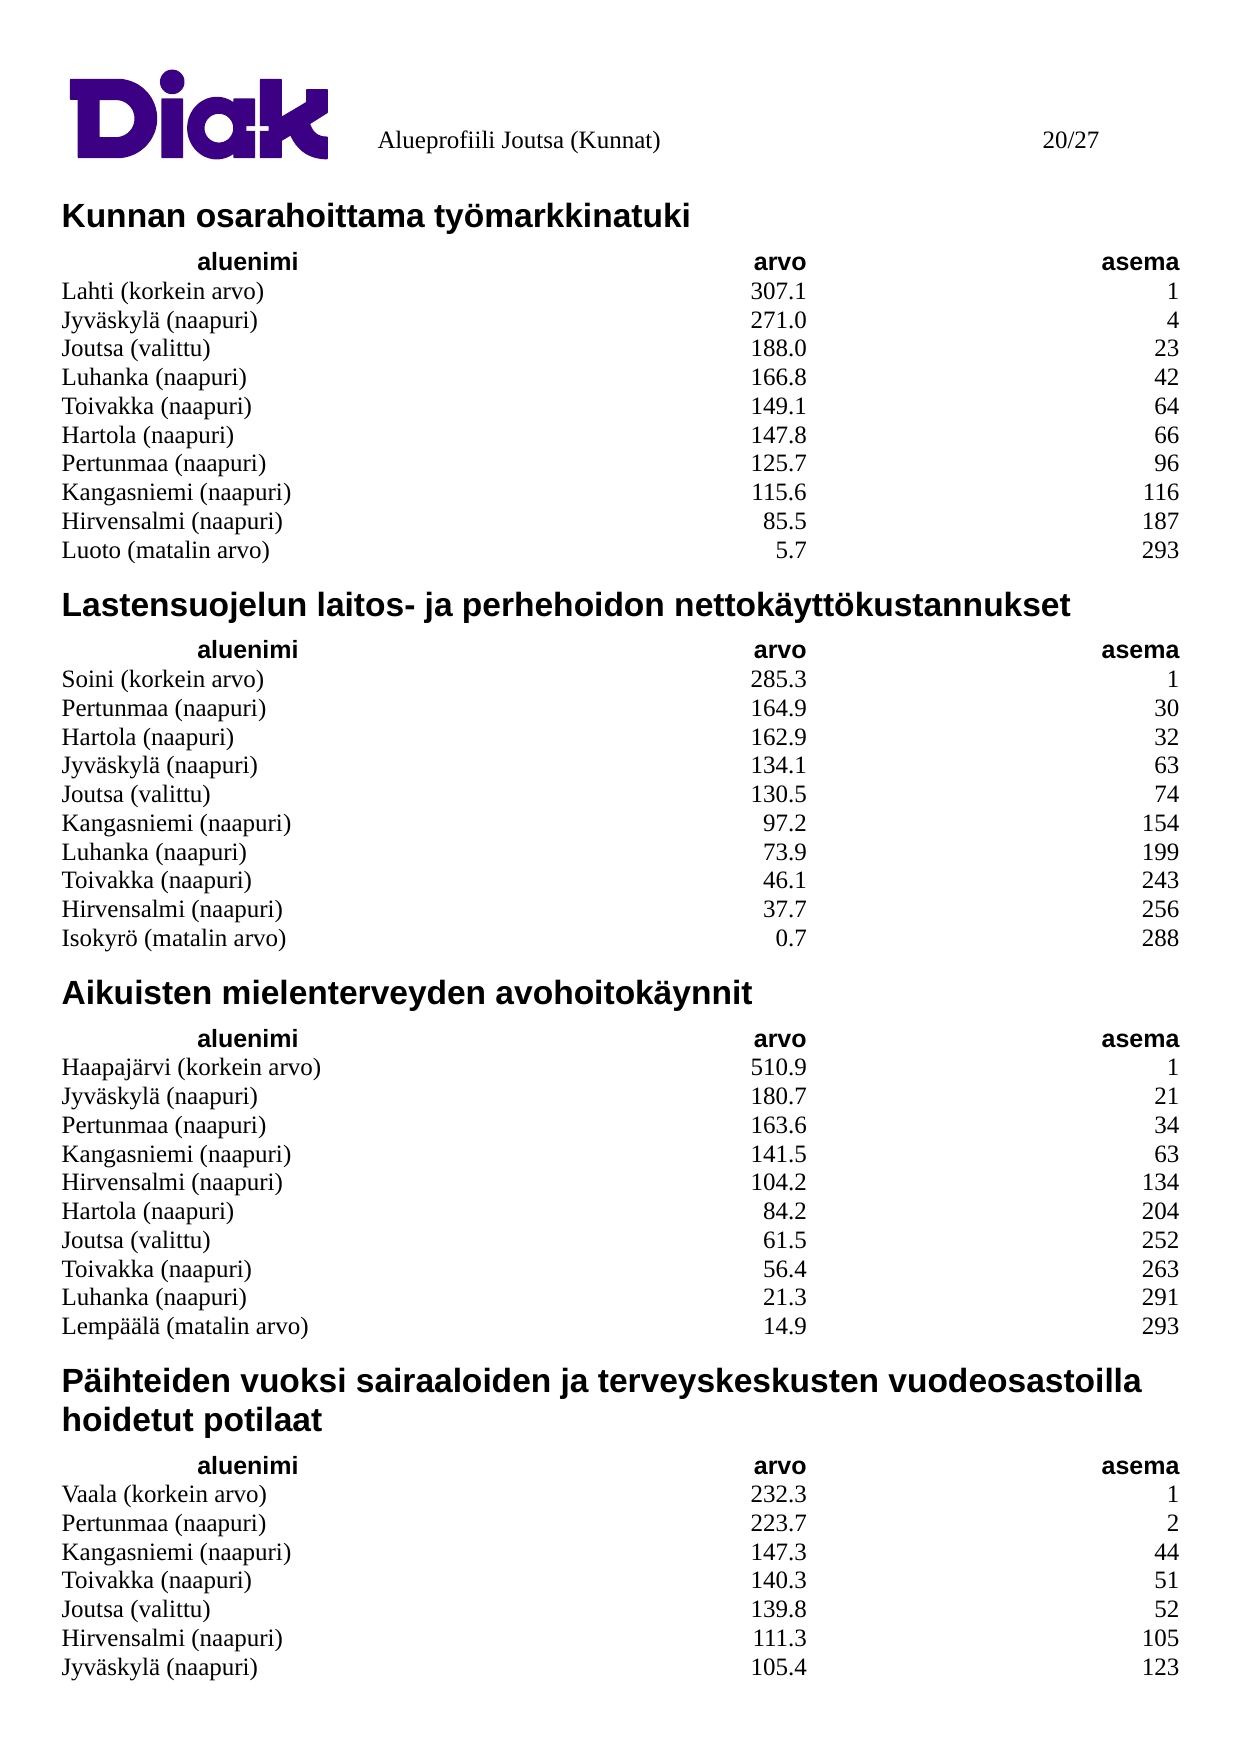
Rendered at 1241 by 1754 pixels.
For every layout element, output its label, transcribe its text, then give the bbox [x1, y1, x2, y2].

table_cell Haapajärvi (korkein arvo) [61, 1053, 434, 1081]
table_cell 21.3 [434, 1283, 806, 1311]
table_cell 204 [806, 1196, 1179, 1225]
table_cell Luoto (matalin arvo) [61, 535, 434, 563]
table_cell Toivakka (naapuri) [61, 866, 434, 894]
table_header aluenimi [61, 636, 434, 664]
table_cell Joutsa (valittu) [61, 1225, 434, 1254]
table_cell 21 [806, 1081, 1179, 1110]
table_cell Soini (korkein arvo) [61, 664, 434, 693]
table_cell 252 [806, 1225, 1179, 1254]
table_header asema [806, 636, 1179, 664]
table_cell 187 [806, 506, 1179, 535]
subtitle Lastensuojelun laitos- ja perhehoidon nettokäyttökustannukset [61, 584, 1179, 623]
table_cell Lahti (korkein arvo) [61, 276, 434, 305]
table_cell 271.0 [434, 305, 806, 333]
table_cell 140.3 [434, 1566, 806, 1594]
table_cell Jyväskylä (naapuri) [61, 751, 434, 779]
table_cell 125.7 [434, 449, 806, 477]
table_cell Hirvensalmi (naapuri) [61, 1168, 434, 1196]
table_cell 97.2 [434, 808, 806, 837]
table_cell Lempäälä (matalin arvo) [61, 1311, 434, 1340]
table_cell 51 [806, 1566, 1179, 1594]
table_cell Pertunmaa (naapuri) [61, 1110, 434, 1139]
table_cell 32 [806, 722, 1179, 751]
table_header asema [806, 1451, 1179, 1479]
table_cell 141.5 [434, 1139, 806, 1167]
table_cell 288 [806, 923, 1179, 952]
subtitle Aikuisten mielenterveyden avohoitokäynnit [61, 973, 1179, 1011]
table_cell 154 [806, 808, 1179, 837]
table_cell 85.5 [434, 506, 806, 535]
table_cell 0.7 [434, 923, 806, 952]
table_cell 243 [806, 866, 1179, 894]
table_header asema [806, 247, 1179, 276]
table_cell Luhanka (naapuri) [61, 837, 434, 866]
table_header arvo [434, 636, 806, 664]
table_cell 130.5 [434, 779, 806, 808]
table_cell 223.7 [434, 1508, 806, 1537]
table_cell 42 [806, 362, 1179, 391]
table_cell 116 [806, 477, 1179, 506]
table_header asema [806, 1024, 1179, 1052]
table_cell Joutsa (valittu) [61, 1594, 434, 1623]
table_cell Hartola (naapuri) [61, 1196, 434, 1225]
table_cell 162.9 [434, 722, 806, 751]
table_cell 123 [806, 1652, 1179, 1681]
table_cell Kangasniemi (naapuri) [61, 808, 434, 837]
table_cell 1 [806, 1053, 1179, 1081]
table_cell Jyväskylä (naapuri) [61, 1652, 434, 1681]
table_cell 63 [806, 751, 1179, 779]
table_cell 115.6 [434, 477, 806, 506]
table_cell Pertunmaa (naapuri) [61, 449, 434, 477]
table_cell 307.1 [434, 276, 806, 305]
table_cell 293 [806, 535, 1179, 563]
table_cell Kangasniemi (naapuri) [61, 477, 434, 506]
table_cell 285.3 [434, 664, 806, 693]
table_cell 52 [806, 1594, 1179, 1623]
table_cell 23 [806, 334, 1179, 362]
table_cell 14.9 [434, 1311, 806, 1340]
table_cell 105 [806, 1623, 1179, 1652]
table_cell 134.1 [434, 751, 806, 779]
subtitle Kunnan osarahoittama työmarkkinatuki [61, 196, 1179, 235]
table_cell 104.2 [434, 1168, 806, 1196]
table_cell 232.3 [434, 1479, 806, 1508]
table_cell Kangasniemi (naapuri) [61, 1537, 434, 1566]
table_cell Toivakka (naapuri) [61, 391, 434, 420]
table_cell 188.0 [434, 334, 806, 362]
table_cell Toivakka (naapuri) [61, 1566, 434, 1594]
table_cell 64 [806, 391, 1179, 420]
table_cell 510.9 [434, 1053, 806, 1081]
table_cell Hirvensalmi (naapuri) [61, 506, 434, 535]
table_cell Hartola (naapuri) [61, 420, 434, 448]
table_cell 147.3 [434, 1537, 806, 1566]
table_cell Jyväskylä (naapuri) [61, 305, 434, 333]
table_cell Vaala (korkein arvo) [61, 1479, 434, 1508]
table_cell 84.2 [434, 1196, 806, 1225]
table_cell Hirvensalmi (naapuri) [61, 894, 434, 923]
table_header arvo [434, 1024, 806, 1052]
table_cell 37.7 [434, 894, 806, 923]
table_cell 163.6 [434, 1110, 806, 1139]
table_cell Pertunmaa (naapuri) [61, 1508, 434, 1537]
table_header arvo [434, 247, 806, 276]
subtitle Päihteiden vuoksi sairaaloiden ja terveyskeskusten vuodeosastoilla hoidetut potilaat [61, 1361, 1179, 1438]
table_cell Jyväskylä (naapuri) [61, 1081, 434, 1110]
table_cell 149.1 [434, 391, 806, 420]
table_cell Isokyrö (matalin arvo) [61, 923, 434, 952]
table_cell Kangasniemi (naapuri) [61, 1139, 434, 1167]
table_cell Hirvensalmi (naapuri) [61, 1623, 434, 1652]
table_cell 73.9 [434, 837, 806, 866]
table_header aluenimi [61, 1024, 434, 1052]
table_cell 56.4 [434, 1254, 806, 1282]
table_cell 139.8 [434, 1594, 806, 1623]
table_cell 105.4 [434, 1652, 806, 1681]
table_cell 46.1 [434, 866, 806, 894]
table_cell 199 [806, 837, 1179, 866]
table_cell 1 [806, 1479, 1179, 1508]
table_cell 180.7 [434, 1081, 806, 1110]
table_cell Luhanka (naapuri) [61, 362, 434, 391]
table_header aluenimi [61, 1451, 434, 1479]
table_cell 66 [806, 420, 1179, 448]
table_cell Joutsa (valittu) [61, 334, 434, 362]
table_cell 2 [806, 1508, 1179, 1537]
table_cell 1 [806, 664, 1179, 693]
table_header arvo [434, 1451, 806, 1479]
table_header aluenimi [61, 247, 434, 276]
table_cell 147.8 [434, 420, 806, 448]
table_cell Joutsa (valittu) [61, 779, 434, 808]
table_cell 74 [806, 779, 1179, 808]
table_cell 111.3 [434, 1623, 806, 1652]
table_cell 1 [806, 276, 1179, 305]
table_cell Toivakka (naapuri) [61, 1254, 434, 1282]
table_cell 4 [806, 305, 1179, 333]
table_cell 293 [806, 1311, 1179, 1340]
table_cell Pertunmaa (naapuri) [61, 693, 434, 722]
table_cell 96 [806, 449, 1179, 477]
table_cell Luhanka (naapuri) [61, 1283, 434, 1311]
table_cell 61.5 [434, 1225, 806, 1254]
table_cell 5.7 [434, 535, 806, 563]
table_cell Hartola (naapuri) [61, 722, 434, 751]
table_cell 63 [806, 1139, 1179, 1167]
table_cell 164.9 [434, 693, 806, 722]
table_cell 134 [806, 1168, 1179, 1196]
table_cell 166.8 [434, 362, 806, 391]
table_cell 34 [806, 1110, 1179, 1139]
table_cell 263 [806, 1254, 1179, 1282]
table_cell 44 [806, 1537, 1179, 1566]
table_cell 30 [806, 693, 1179, 722]
table_cell 291 [806, 1283, 1179, 1311]
table_cell 256 [806, 894, 1179, 923]
